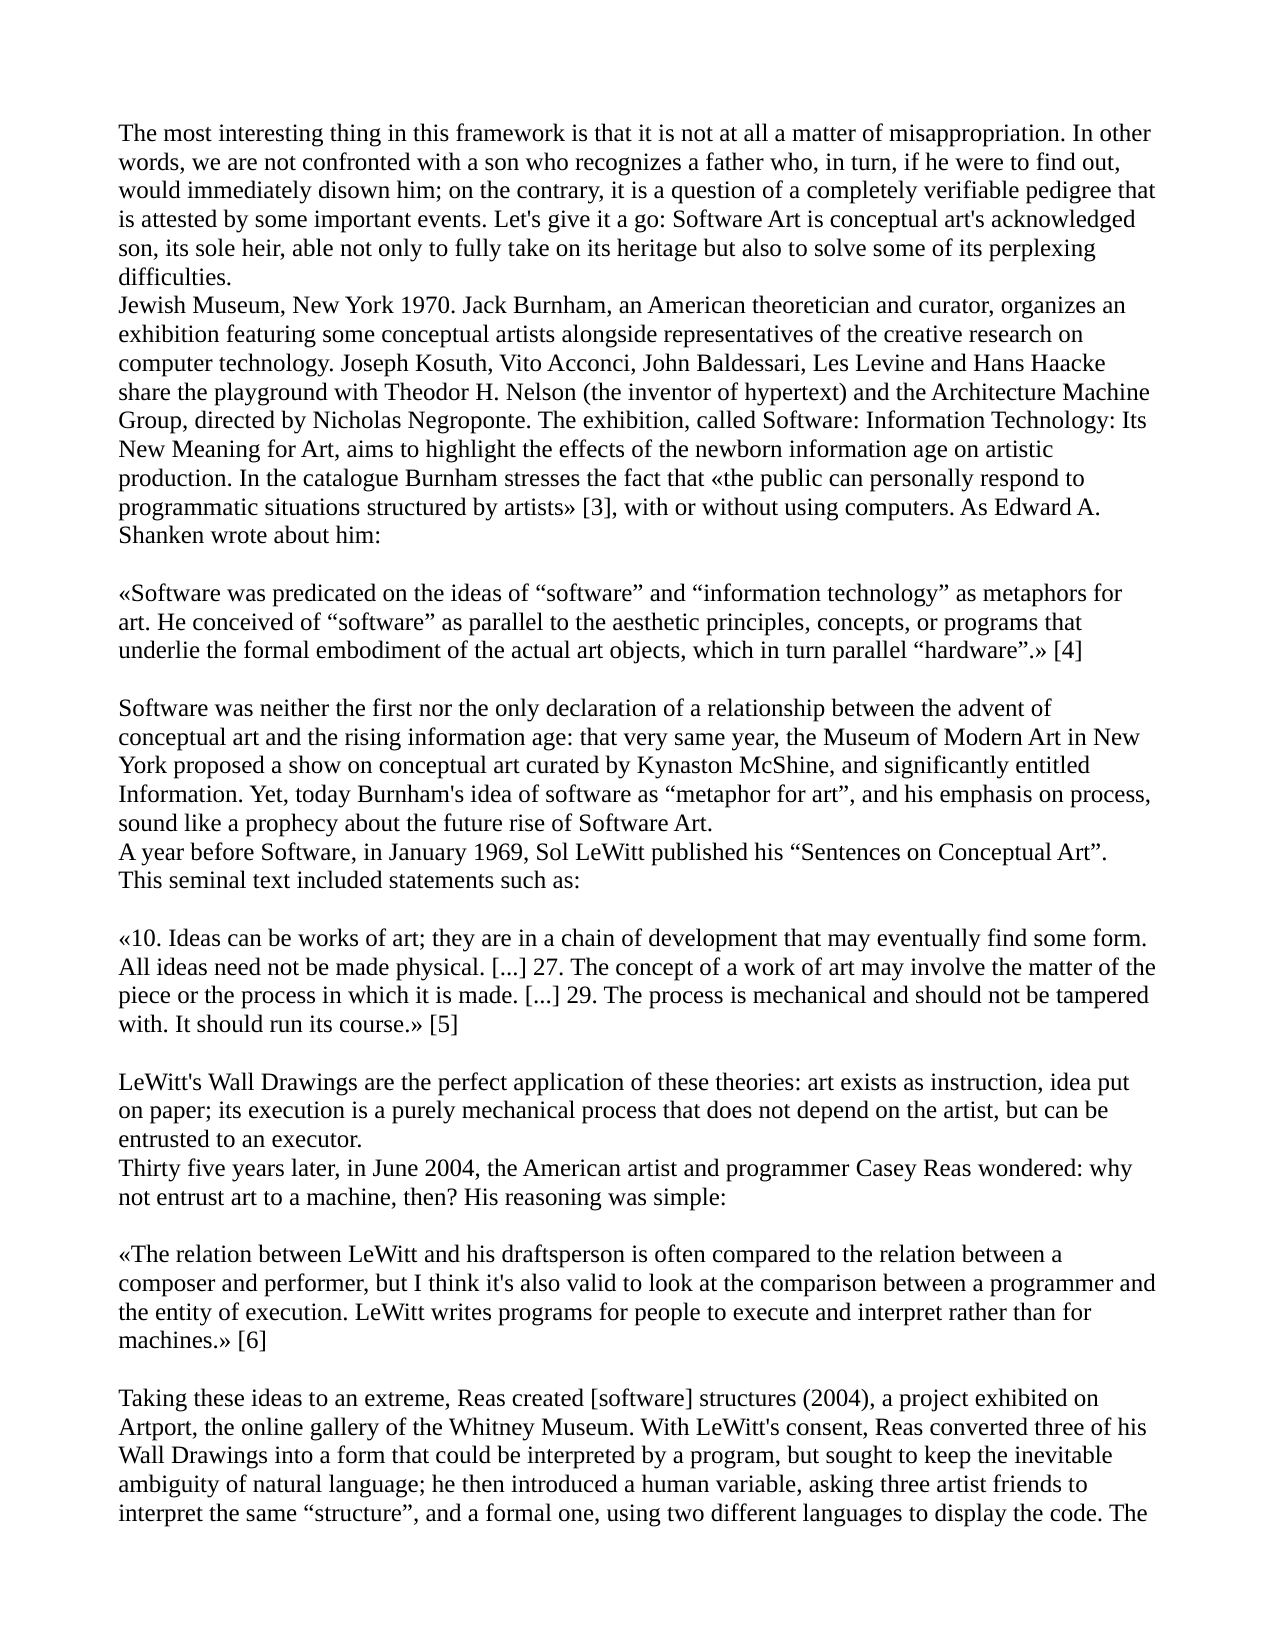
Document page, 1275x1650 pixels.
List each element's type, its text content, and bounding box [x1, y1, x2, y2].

text «Software was predicated on the ideas of “software” and “information technology” as metaphors for art. He conceived of “software” as parallel to the aesthetic principles, concepts, or programs that underlie the formal embodiment of the actual art objects, which in turn parallel “hardware”.» [4] [118, 578, 1157, 664]
text LeWitt's Wall Drawings are the perfect application of these theories: art exists as instruction, idea put on paper; its execution is a purely mechanical process that does not depend on the artist, but can be entrusted to an executor. [118, 1067, 1157, 1153]
text The most interesting thing in this framework is that it is not at all a matter of misappropriation. In other words, we are not confronted with a son who recognizes a father who, in turn, if he were to find out, would immediately disown him; on the contrary, it is a question of a completely verifiable pedigree that is attested by some important events. Let's give it a go: Software Art is conceptual art's acknowledged son, its sole heir, able not only to fully take on its heritage but also to solve some of its perplexing difficulties. [118, 118, 1157, 291]
text «The relation between LeWitt and his draftsperson is often compared to the relation between a composer and performer, but I think it's also valid to look at the comparison between a programmer and the entity of execution. LeWitt writes programs for people to execute and interpret rather than for machines.» [6] [118, 1239, 1157, 1354]
text Jewish Museum, New York 1970. Jack Burnham, an American theoretician and curator, organizes an exhibition featuring some conceptual artists alongside representatives of the creative research on computer technology. Joseph Kosuth, Vito Acconci, John Baldessari, Les Levine and Hans Haacke share the playground with Theodor H. Nelson (the inventor of hypertext) and the Architecture Machine Group, directed by Nicholas Negroponte. The exhibition, called Software: Information Technology: Its New Meaning for Art, aims to highlight the effects of the newborn information age on artistic production. In the catalogue Burnham stresses the fact that «the public can personally respond to programmatic situations structured by artists» [3], with or without using computers. As Edward A. Shanken wrote about him: [118, 291, 1157, 549]
text Thirty five years later, in June 2004, the American artist and programmer Casey Reas wondered: why not entrust art to a machine, then? His reasoning was simple: [118, 1153, 1157, 1211]
text A year before Software, in January 1969, Sol LeWitt published his “Sentences on Conceptual Art”. This seminal text included statements such as: [118, 837, 1157, 894]
text Software was neither the first nor the only declaration of a relationship between the advent of conceptual art and the rising information age: that very same year, the Museum of Modern Art in New York proposed a show on conceptual art curated by Kynaston McShine, and significantly entitled Information. Yet, today Burnham's idea of software as “metaphor for art”, and his emphasis on process, sound like a prophecy about the future rise of Software Art. [118, 693, 1157, 837]
text «10. Ideas can be works of art; they are in a chain of development that may eventually find some form. All ideas need not be made physical. [...] 27. The concept of a work of art may involve the matter of the piece or the process in which it is made. [...] 29. The process is mechanical and should not be tampered with. It should run its course.» [5] [118, 923, 1157, 1038]
text Taking these ideas to an extreme, Reas created [software] structures (2004), a project exhibited on Artport, the online gallery of the Whitney Museum. With LeWitt's consent, Reas converted three of his Wall Drawings into a form that could be interpreted by a program, but sought to keep the inevitable ambiguity of natural language; he then introduced a human variable, asking three artist friends to interpret the same “structure”, and a formal one, using two different languages to display the code. The [118, 1383, 1157, 1527]
